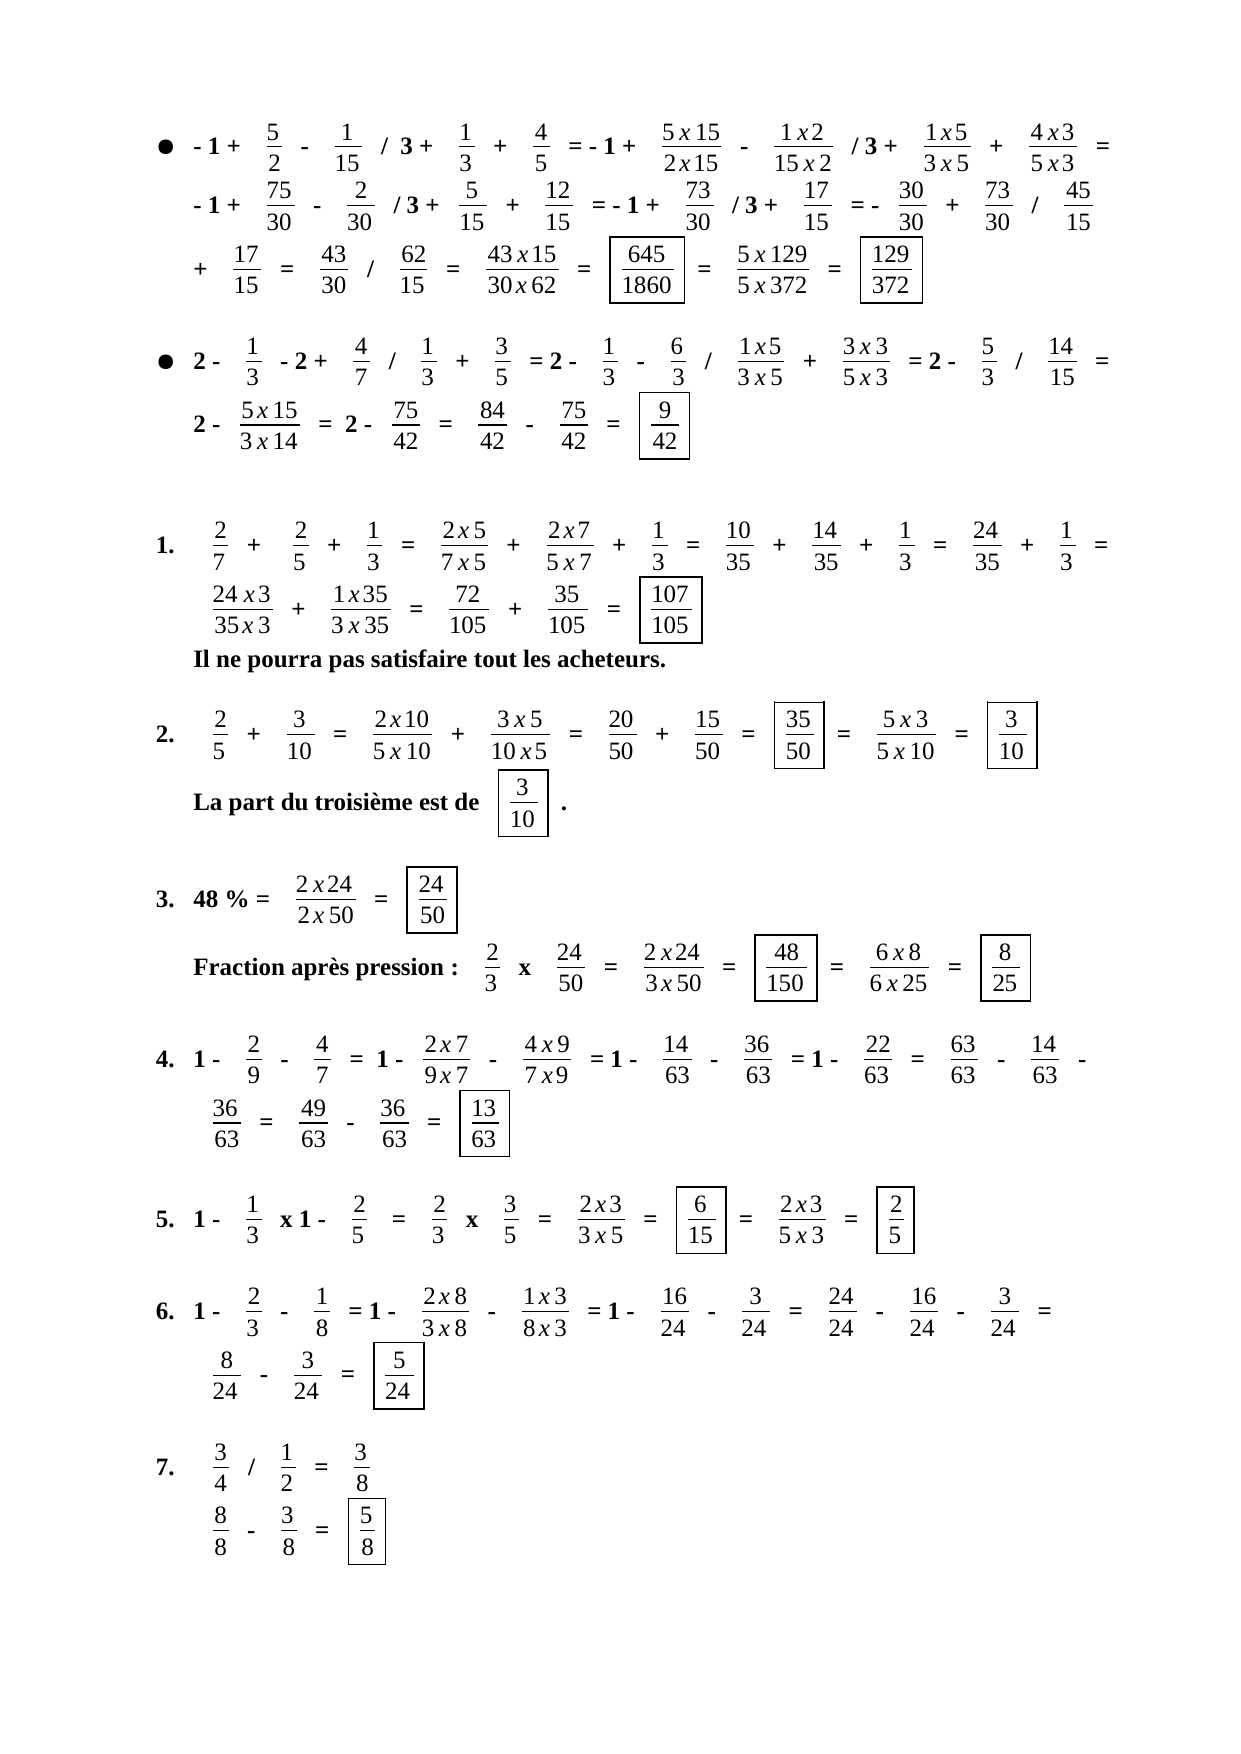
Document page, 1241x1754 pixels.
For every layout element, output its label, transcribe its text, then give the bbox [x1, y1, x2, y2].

list 2 - - 2 + / + = 2 - - / + = 2 - / = 2 -= 2 -= - = [156, 333, 1122, 459]
list Fraction après pression : x = = = = [1031, 934, 1122, 1002]
list + = + = + = = = [156, 701, 774, 769]
list + = + = + = = = [825, 701, 987, 769]
list Fraction après pression : x = = = = [756, 936, 816, 1000]
list - = [156, 1497, 385, 1565]
list 1 - x 1 - = x = = = = [878, 1188, 913, 1253]
list 1 - x 1 - = x = = = = [156, 1186, 676, 1254]
list [386, 1497, 1122, 1565]
list 48 % = = [408, 868, 456, 932]
list 48 % = = [156, 866, 406, 934]
list Fraction après pression : x = = = = [156, 934, 754, 1002]
list + = + = + = = = [1038, 701, 1122, 769]
list + = + = + = = = [775, 703, 823, 768]
list / = [156, 1438, 1122, 1497]
list Fraction après pression : x = = = = [818, 934, 980, 1002]
list - 1 + - / 3 + + = - 1 + - / 3 + + = - 1 + - / 3 ++ = - 1 + / 3 + = -+ / + = / = = = = [156, 118, 1122, 304]
list + = + = + = = = [988, 703, 1036, 768]
list 1 - - = 1 - - = 1 - - = - - = - = [156, 1283, 1122, 1410]
list 1 - x 1 - = x = = = = [677, 1188, 725, 1253]
list 1 - x 1 - = x = = = = [727, 1186, 876, 1254]
list 1 - x 1 - = x = = = = [915, 1186, 1122, 1254]
list Fraction après pression : x = = = = [982, 936, 1030, 1000]
list La part du troisième est de . [156, 769, 498, 837]
list 1 - - = 1 -- = 1 - - = 1 - = - - = - = [156, 1031, 1122, 1157]
list + + = + + = + + = + = + = + = [156, 517, 1122, 644]
list La part du troisième est de . [499, 771, 547, 836]
list La part du troisième est de . [549, 769, 1122, 837]
list Il ne pourra pas satisfaire tout les acheteurs. [156, 644, 1122, 673]
list 48 % = = [458, 866, 1122, 934]
